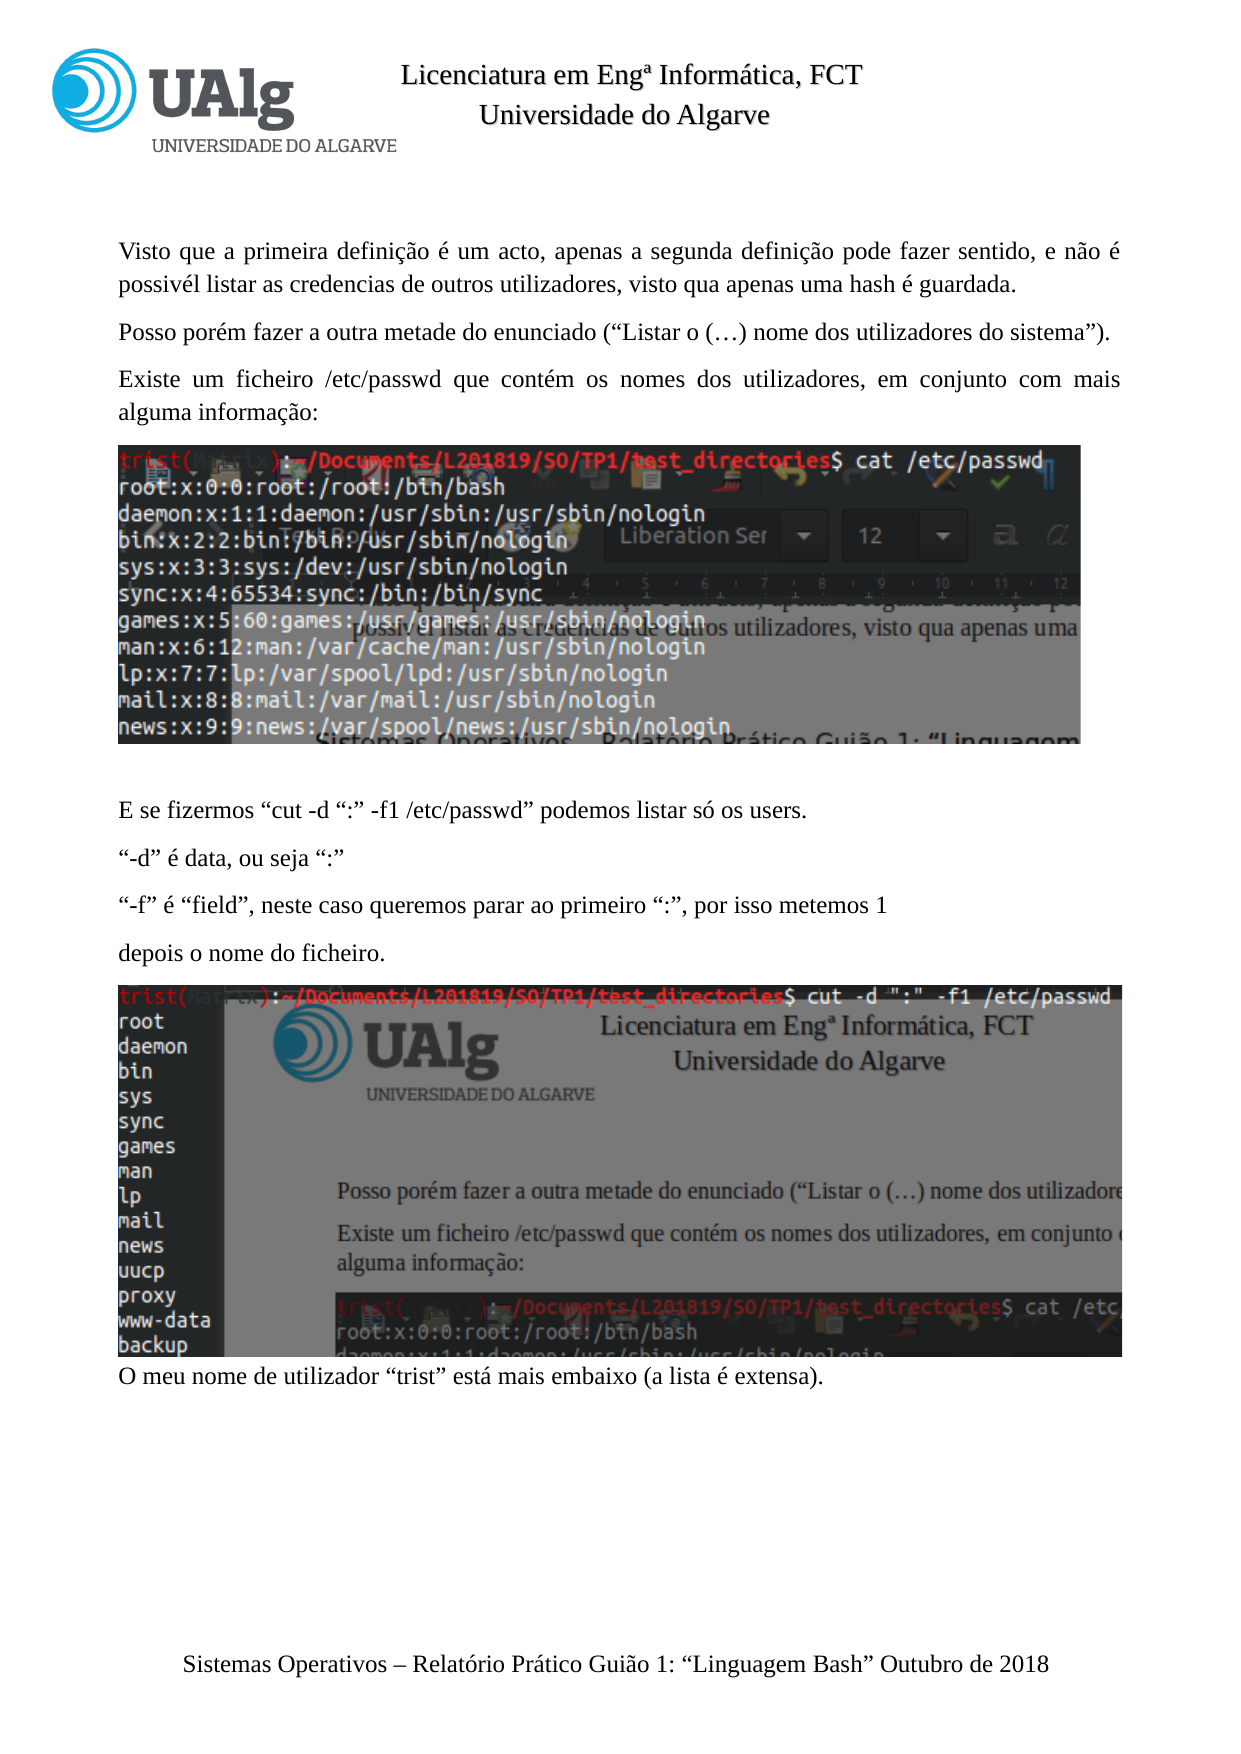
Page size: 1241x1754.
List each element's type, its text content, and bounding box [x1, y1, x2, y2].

picture [118, 445, 1081, 744]
text Posso porém fazer a outra metade do enunciado (“Listar o (…) nome dos utilizadores do sistema”). [118, 317, 1122, 346]
text Visto que a primeira definição é um acto, apenas a segunda definição pode fazer sentido, e não é possivél listar as credencias de outros utilizadores, visto qua apenas uma hash é guardada. [118, 236, 1122, 298]
text “-f” é “field”, neste caso queremos parar ao primeiro “:”, por isso metemos 1 [118, 891, 1122, 919]
text depois o nome do ficheiro. [118, 938, 1122, 967]
text O meu nome de utilizador “trist” está mais embaixo (a lista é extensa). [118, 1357, 1122, 1389]
text Existe um ficheiro /etc/passwd que contém os nomes dos utilizadores, em conjunto com mais alguma informação: [118, 364, 1122, 426]
picture [40, 36, 397, 153]
picture [118, 985, 1123, 1357]
text “-d” é data, ou seja “:” [118, 843, 1122, 872]
text E se fizermos “cut -d “:” -f1 /etc/passwd” podemos listar só os users. [118, 795, 1122, 824]
